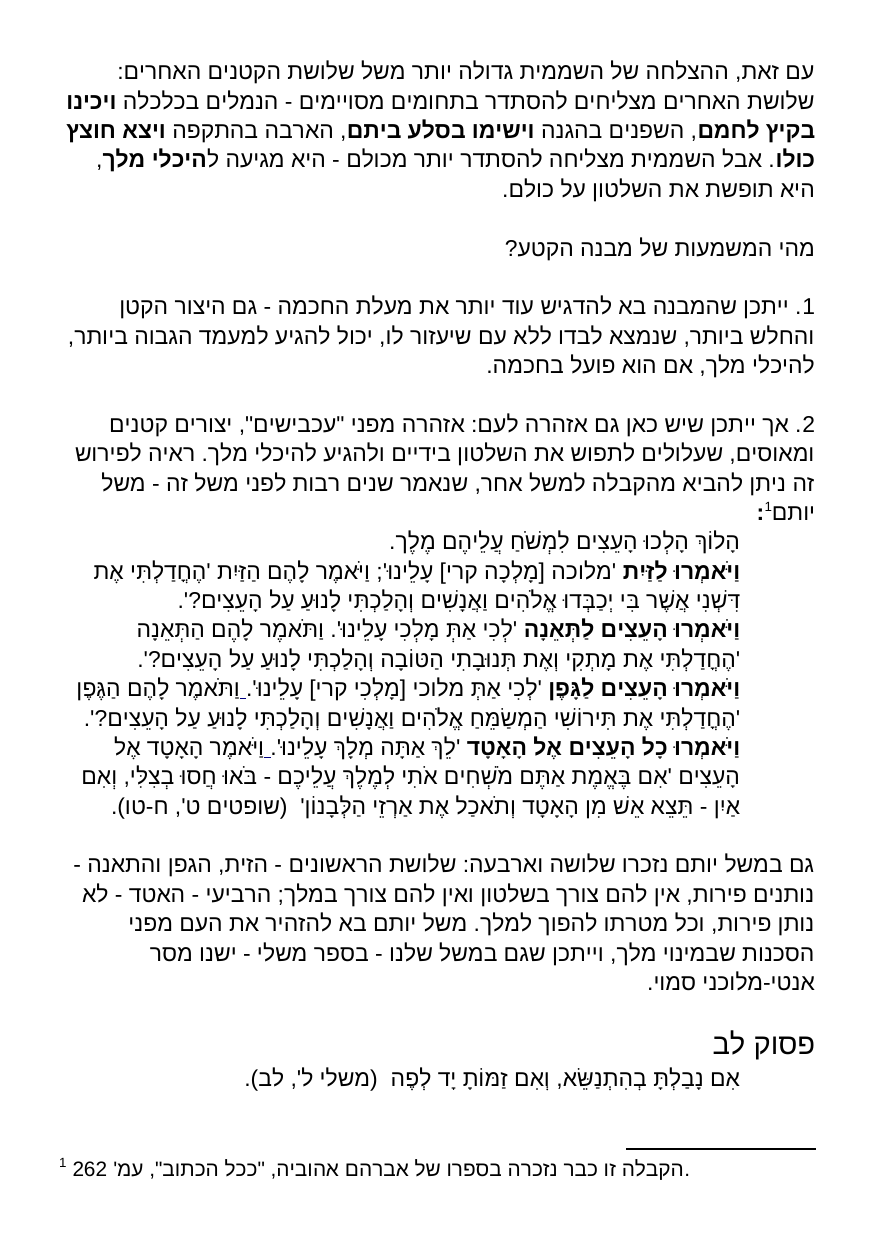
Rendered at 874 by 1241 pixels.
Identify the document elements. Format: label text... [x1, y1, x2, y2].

text וַיֹּאמְרוּ הָעֵצִים לַתְּאֵנָה 'לְכִי אַתְּ מָלְכִי עָלֵינוּ'. וַתֹּאמֶר לָהֶם הַתְּאֵנָה 'הֶחֳדַלְתִּי אֶת מָתְקִי וְאֶת תְּנוּבָתִי הַטּוֹבָה וְהָלַכְתִּי לָנוּעַ עַל הָעֵצִים?'. [59, 617, 740, 672]
text הקבלה זו כבר נזכרה בספרו של אברהם אהוביה, "ככל הכתוב", עמ' 262. [59, 1156, 815, 1181]
text 1. ייתכן שהמבנה בא להדגיש עוד יותר את מעלת החכמה - גם היצור הקטן והחלש ביותר, שנמצא לבדו ללא עם שיעזור לו, יכול להגיע למעמד הגבוה ביותר, להיכלי מלך, אם הוא פועל בחכמה. [59, 294, 815, 378]
text פסוק לב [59, 1028, 815, 1061]
text עם זאת, ההצלחה של השממית גדולה יותר משל שלושת הקטנים האחרים: שלושת האחרים מצליחים להסתדר בתחומים מסויימים - הנמלים בכלכלה ויכינו בקיץ לחמם, השפנים בהגנה וישימו בסלע ביתם, הארבה בהתקפה ויצא חוצץ כולו. אבל השממית מצליחה להסתדר יותר מכולם - היא מגיעה להיכלי מלך, היא תופשת את השלטון על כולם. [59, 59, 815, 202]
text 2. אך ייתכן שיש כאן גם אזהרה לעם: אזהרה מפני "עכבישים", יצורים קטנים ומאוסים, שעלולים לתפוש את השלטון בידיים ולהגיע להיכלי מלך. ראיה לפירוש זה ניתן להביא מהקבלה למשל אחר, שנאמר שנים רבות לפני משל זה - משל יותם: [59, 411, 815, 525]
text מהי המשמעות של מבנה הקטע? [59, 235, 815, 261]
text וַיֹּאמְרוּ כָל הָעֵצִים אֶל הָאָטָד 'לֵךְ אַתָּה מְלָךְ עָלֵינוּ'. וַיֹּאמֶר הָאָטָד אֶל הָעֵצִים 'אִם בֶּאֱמֶת אַתֶּם מֹשְׁחִים אֹתִי לְמֶלֶךְ עֲלֵיכֶם - בֹּאוּ חֲסוּ בְצִלִּי, וְאִם אַיִן - תֵּצֵא אֵשׁ מִן הָאָטָד וְתֹאכַל אֶת אַרְזֵי הַלְּבָנוֹן' (שופטים ט', ח-טו). [59, 734, 740, 819]
text וַיֹּאמְרוּ לַזַּיִת 'מלוכה [מָלְכָה קרי] עָלֵינוּ'; וַיֹּאמֶר לָהֶם הַזַּיִת 'הֶחֳדַלְתִּי אֶת דִּשְׁנִי אֲשֶׁר בִּי יְכַבְּדוּ אֱלֹהִים וַאֲנָשִׁים וְהָלַכְתִּי לָנוּעַ עַל הָעֵצִים?'. [59, 558, 740, 613]
text וַיֹּאמְרוּ הָעֵצִים לַגָּפֶן 'לְכִי אַתְּ מלוכי [מָלְכִי קרי] עָלֵינוּ'. וַתֹּאמֶר לָהֶם הַגֶּפֶן 'הֶחֳדַלְתִּי אֶת תִּירוֹשִׁי הַמְשַׂמֵּחַ אֱלֹהִים וַאֲנָשִׁים וְהָלַכְתִּי לָנוּעַ עַל הָעֵצִים?'. [59, 676, 740, 731]
text גם במשל יותם נזכרו שלושה וארבעה: שלושת הראשונים - הזית, הגפן והתאנה - נותנים פירות, אין להם צורך בשלטון ואין להם צורך במלך; הרביעי - האטד - לא נותן פירות, וכל מטרתו להפוך למלך. משל יותם בא להזהיר את העם מפני הסכנות שבמינוי מלך, וייתכן שגם במשל שלנו - בספר משלי - ישנו מסר אנטי-מלוכני סמוי. [59, 852, 815, 995]
text הָלוֹךְ הָלְכוּ הָעֵצִים לִמְשֹׁחַ עֲלֵיהֶם מֶלֶך. [59, 529, 740, 554]
text אִם נָבַלְתָּ בְהִתְנַשֵּׂא, וְאִם זַמּוֹתָ יָד לְפֶה (משלי ל', לב). [59, 1066, 740, 1091]
